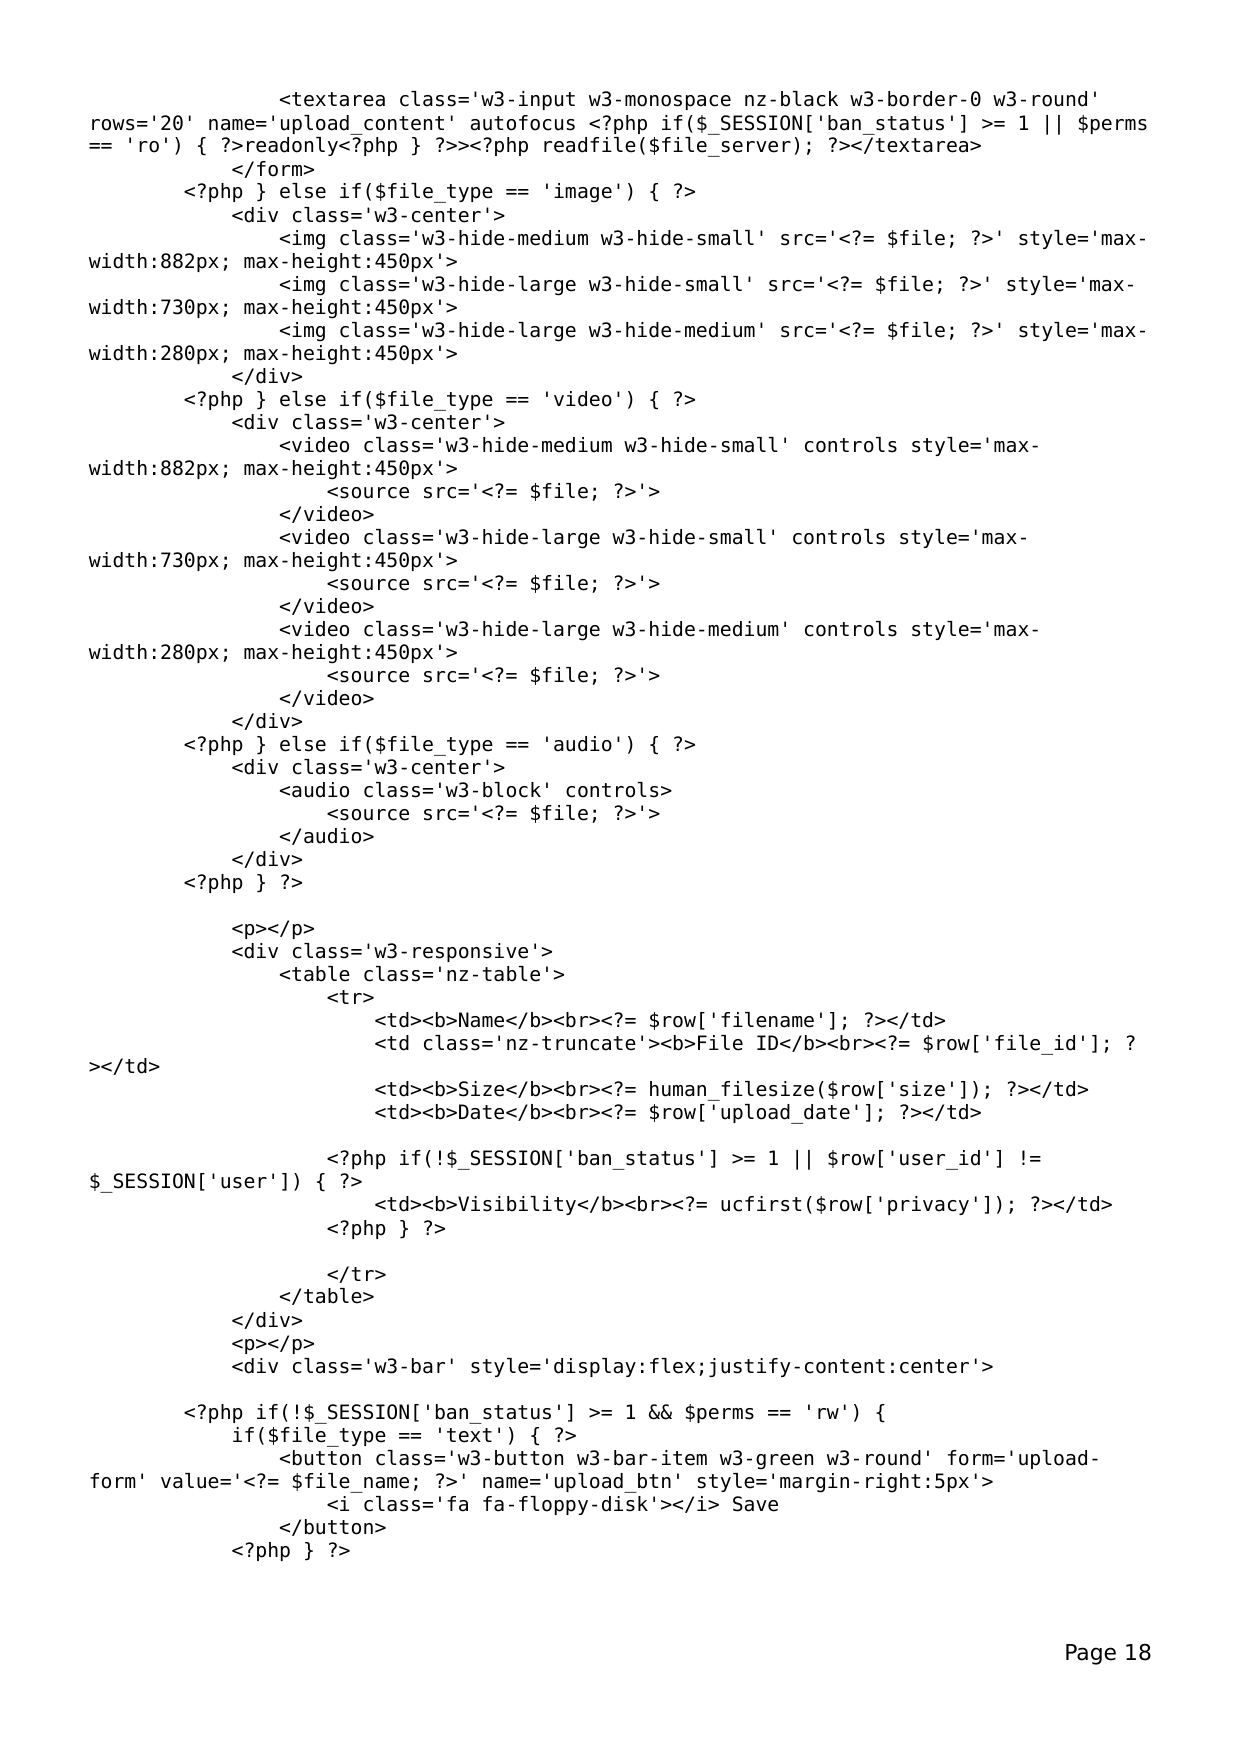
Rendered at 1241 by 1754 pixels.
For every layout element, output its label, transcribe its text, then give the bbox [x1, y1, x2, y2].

text </button> [88, 1516, 1152, 1539]
text <p></p> [88, 917, 1152, 940]
text <source src='<?= $file; ?>'> [88, 480, 1152, 503]
text <div class='w3-center'> [88, 204, 1152, 227]
text <div class='w3-responsive'> [88, 940, 1152, 963]
text <img class='w3-hide-large w3-hide-small' src='<?= $file; ?>' style='max-width:730px; max-height:450px'> [88, 273, 1152, 319]
text </div> [88, 710, 1152, 733]
text <td><b>Name</b><br><?= $row['filename']; ?></td> [88, 1009, 1152, 1032]
text <td class='nz-truncate'><b>File ID</b><br><?= $row['file_id']; ?></td> [88, 1032, 1152, 1078]
text <img class='w3-hide-large w3-hide-medium' src='<?= $file; ?>' style='max-width:280px; max-height:450px'> [88, 319, 1152, 365]
text </form> [88, 158, 1152, 181]
text </audio> [88, 825, 1152, 848]
text </div> [88, 1309, 1152, 1332]
text <div class='w3-bar' style='display:flex;justify-content:center'> [88, 1355, 1152, 1378]
text if($file_type == 'text') { ?> [88, 1424, 1152, 1447]
text </tr> [88, 1263, 1152, 1286]
text <?php } ?> [88, 1217, 1152, 1239]
text <td><b>Date</b><br><?= $row['upload_date']; ?></td> [88, 1101, 1152, 1124]
text </video> [88, 687, 1152, 710]
text <i class='fa fa-floppy-disk'></i> Save [88, 1493, 1152, 1516]
text <div class='w3-center'> [88, 411, 1152, 434]
text <source src='<?= $file; ?>'> [88, 664, 1152, 687]
text <?php } ?> [88, 871, 1152, 894]
text <p></p> [88, 1332, 1152, 1355]
text <?php if(!$_SESSION['ban_status'] >= 1 || $row['user_id'] != $_SESSION['user']) { ?> [88, 1147, 1152, 1193]
text <?php } else if($file_type == 'audio') { ?> [88, 733, 1152, 756]
text </video> [88, 503, 1152, 526]
text <?php if(!$_SESSION['ban_status'] >= 1 && $perms == 'rw') { [88, 1401, 1152, 1424]
text <img class='w3-hide-medium w3-hide-small' src='<?= $file; ?>' style='max-width:882px; max-height:450px'> [88, 227, 1152, 273]
text <table class='nz-table'> [88, 963, 1152, 986]
text <?php } else if($file_type == 'image') { ?> [88, 181, 1152, 204]
text </table> [88, 1286, 1152, 1309]
text <video class='w3-hide-medium w3-hide-small' controls style='max-width:882px; max-height:450px'> [88, 434, 1152, 480]
text <button class='w3-button w3-bar-item w3-green w3-round' form='upload-form' value='<?= $file_name; ?>' name='upload_btn' style='margin-right:5px'> [88, 1447, 1152, 1493]
text <textarea class='w3-input w3-monospace nz-black w3-border-0 w3-round' rows='20' name='upload_content' autofocus <?php if($_SESSION['ban_status'] >= 1 || $perms == 'ro') { ?>readonly<?php } ?>><?php readfile($file_server); ?></textarea> [88, 88, 1152, 158]
text <?php } ?> [88, 1539, 1152, 1562]
text </video> [88, 595, 1152, 618]
text </div> [88, 848, 1152, 871]
text </div> [88, 365, 1152, 388]
text <?php } else if($file_type == 'video') { ?> [88, 388, 1152, 411]
text <video class='w3-hide-large w3-hide-small' controls style='max-width:730px; max-height:450px'> [88, 526, 1152, 572]
text <td><b>Visibility</b><br><?= ucfirst($row['privacy']); ?></td> [88, 1193, 1152, 1217]
text <video class='w3-hide-large w3-hide-medium' controls style='max-width:280px; max-height:450px'> [88, 618, 1152, 664]
text <div class='w3-center'> [88, 756, 1152, 779]
text <audio class='w3-block' controls> [88, 779, 1152, 802]
text <tr> [88, 986, 1152, 1009]
text <source src='<?= $file; ?>'> [88, 802, 1152, 825]
text <td><b>Size</b><br><?= human_filesize($row['size']); ?></td> [88, 1078, 1152, 1101]
text <source src='<?= $file; ?>'> [88, 572, 1152, 595]
